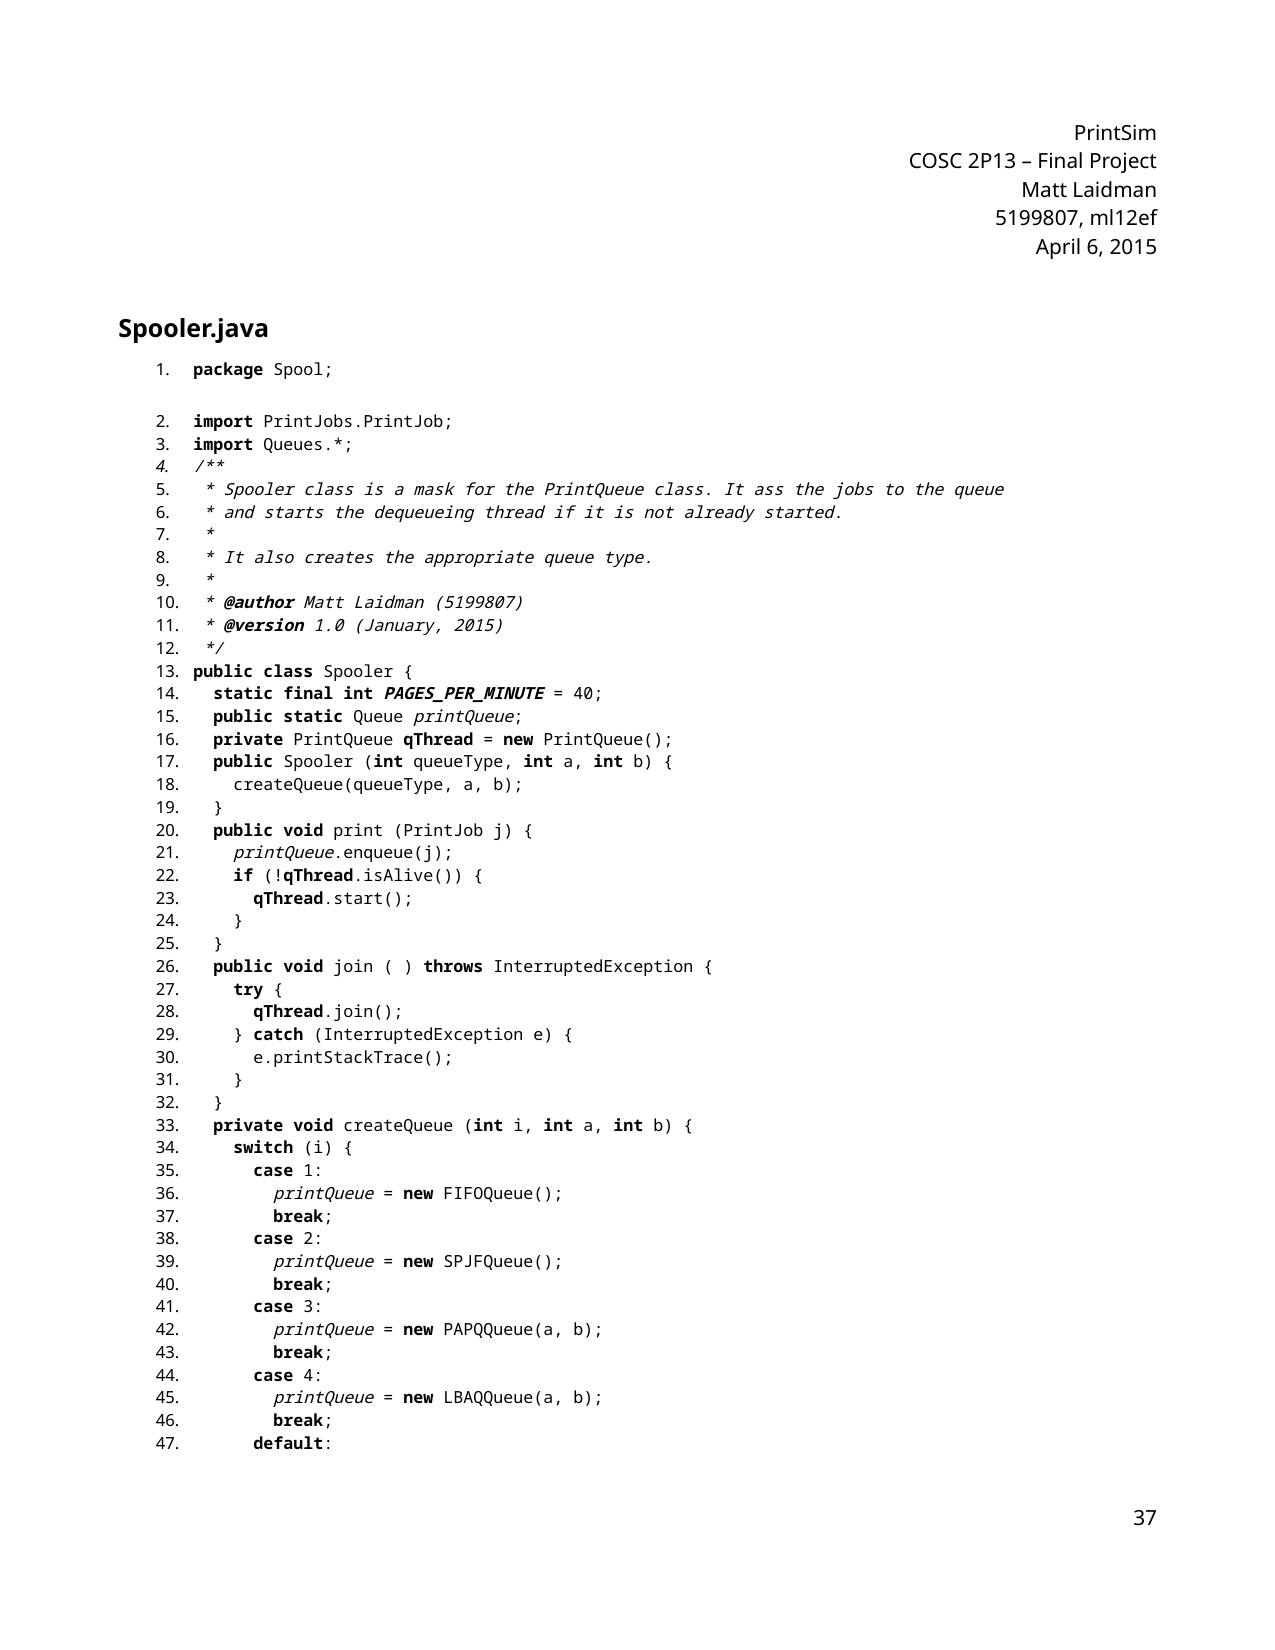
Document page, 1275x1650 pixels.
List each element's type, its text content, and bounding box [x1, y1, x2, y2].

list if (!qThread.isAlive()) { [156, 863, 1157, 886]
list public void join ( ) throws InterruptedException { [156, 954, 1157, 977]
list qThread.join(); [156, 1000, 1157, 1022]
list qThread.start(); [156, 886, 1157, 909]
list break; [156, 1340, 1157, 1363]
list static final int PAGES_PER_MINUTE = 40; [156, 682, 1157, 704]
list private void createQueue (int i, int a, int b) { [156, 1113, 1157, 1136]
list case 1: [156, 1159, 1157, 1181]
list import Queues.*; [156, 432, 1157, 455]
list } [156, 795, 1157, 818]
list * @author Matt Laidman (5199807) [156, 591, 1157, 614]
list private PrintQueue qThread = new PrintQueue(); [156, 727, 1157, 750]
list package Spool; [156, 357, 1157, 380]
list * [156, 523, 1157, 546]
list import PrintJobs.PrintJob; [156, 409, 1157, 432]
list public Spooler (int queueType, int a, int b) { [156, 750, 1157, 773]
list * and starts the dequeueing thread if it is not already started. [156, 500, 1157, 523]
list } [156, 1068, 1157, 1091]
list } [156, 1091, 1157, 1113]
list switch (i) { [156, 1136, 1157, 1159]
list printQueue = new SPJFQueue(); [156, 1249, 1157, 1272]
list printQueue = new FIFOQueue(); [156, 1181, 1157, 1204]
list } [156, 909, 1157, 932]
list public class Spooler { [156, 659, 1157, 682]
list case 4: [156, 1363, 1157, 1386]
list break; [156, 1408, 1157, 1431]
list /** [156, 455, 1157, 477]
list * [156, 568, 1157, 591]
list case 3: [156, 1295, 1157, 1318]
list public void print (PrintJob j) { [156, 818, 1157, 841]
list printQueue.enqueue(j); [156, 841, 1157, 863]
list printQueue = new LBAQQueue(a, b); [156, 1386, 1157, 1408]
list public static Queue printQueue; [156, 704, 1157, 727]
list try { [156, 977, 1157, 1000]
list e.printStackTrace(); [156, 1045, 1157, 1068]
subtitle Spooler.java [118, 311, 1157, 345]
list default: [156, 1431, 1157, 1454]
list break; [156, 1272, 1157, 1295]
list } [156, 932, 1157, 954]
list } catch (InterruptedException e) { [156, 1022, 1157, 1045]
list break; [156, 1204, 1157, 1227]
list case 2: [156, 1227, 1157, 1249]
list */ [156, 636, 1157, 659]
list createQueue(queueType, a, b); [156, 773, 1157, 795]
list printQueue = new PAPQQueue(a, b); [156, 1318, 1157, 1340]
list * It also creates the appropriate queue type. [156, 546, 1157, 568]
list * Spooler class is a mask for the PrintQueue class. It ass the jobs to the queue [156, 477, 1157, 500]
list * @version 1.0 (January, 2015) [156, 614, 1157, 636]
